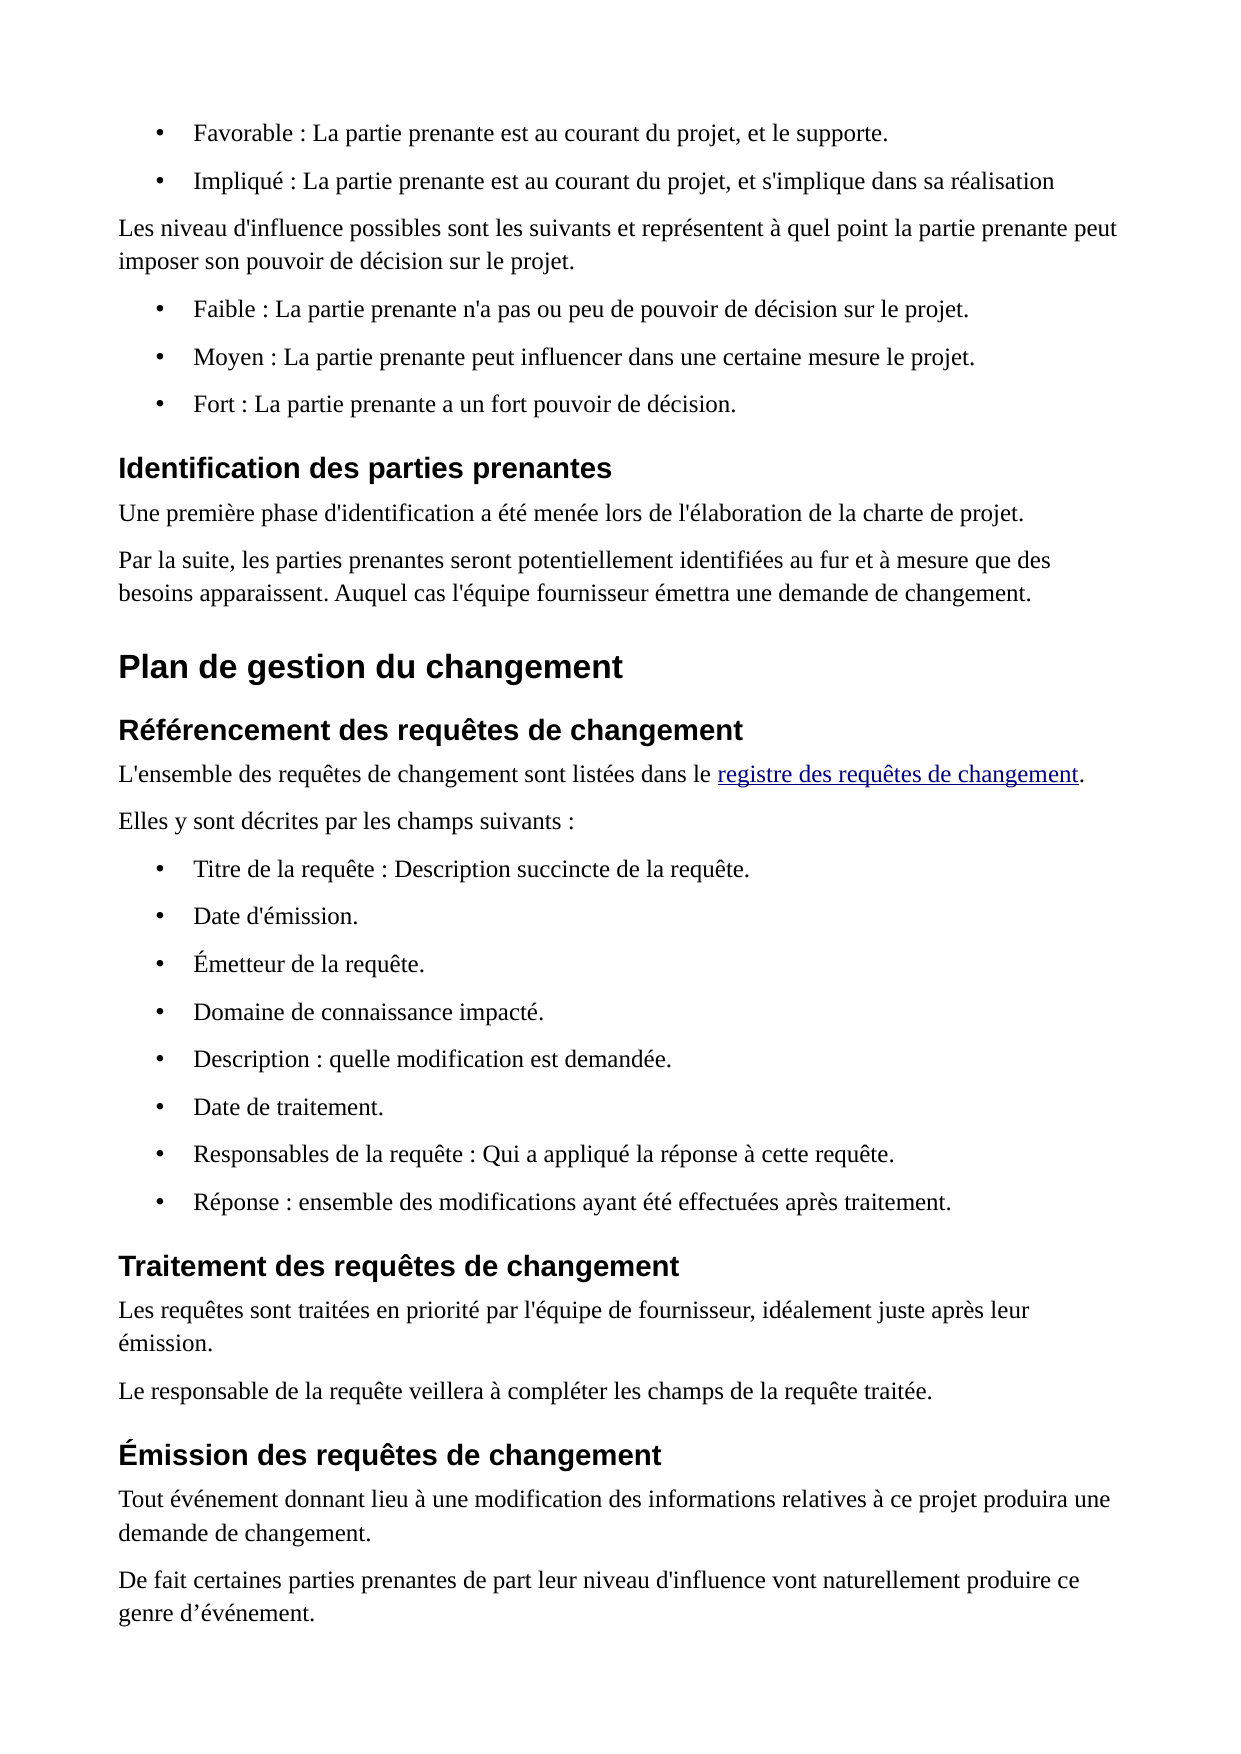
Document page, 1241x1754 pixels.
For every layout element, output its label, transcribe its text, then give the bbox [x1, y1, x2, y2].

subtitle Émission des requêtes de changement [118, 1438, 1122, 1472]
text Elles y sont décrites par les champs suivants : [118, 806, 1122, 835]
text Les requêtes sont traitées en priorité par l'équipe de fournisseur, idéalement juste après leur émission. [118, 1296, 1122, 1357]
list Date de traitement. [156, 1092, 1122, 1121]
subtitle Identification des parties prenantes [118, 451, 1122, 485]
text Le responsable de la requête veillera à compléter les champs de la requête traitée. [118, 1376, 1122, 1405]
list Fort : La partie prenante a un fort pouvoir de décision. [156, 389, 1122, 418]
list Faible : La partie prenante n'a pas ou peu de pouvoir de décision sur le projet. [156, 294, 1122, 323]
subtitle Référencement des requêtes de changement [118, 712, 1122, 746]
list Date d'émission. [156, 901, 1122, 930]
text De fait certaines parties prenantes de part leur niveau d'influence vont naturellement produire ce genre d’événement. [118, 1565, 1122, 1627]
text Les niveau d'influence possibles sont les suivants et représentent à quel point la partie prenante peut imposer son pouvoir de décision sur le projet. [118, 213, 1122, 275]
subtitle Traitement des requêtes de changement [118, 1249, 1122, 1283]
list Domaine de connaissance impacté. [156, 997, 1122, 1025]
list Favorable : La partie prenante est au courant du projet, et le supporte. [156, 118, 1122, 147]
list Titre de la requête : Description succincte de la requête. [156, 854, 1122, 883]
list Impliqué : La partie prenante est au courant du projet, et s'implique dans sa réalisation [156, 166, 1122, 194]
text Tout événement donnant lieu à une modification des informations relatives à ce projet produira une demande de changement. [118, 1484, 1122, 1546]
text Une première phase d'identification a été menée lors de l'élaboration de la charte de projet. [118, 498, 1122, 526]
list Émetteur de la requête. [156, 949, 1122, 978]
list Moyen : La partie prenante peut influencer dans une certaine mesure le projet. [156, 342, 1122, 370]
list Responsables de la requête : Qui a appliqué la réponse à cette requête. [156, 1139, 1122, 1168]
text Par la suite, les parties prenantes seront potentiellement identifiées au fur et à mesure que des besoins apparaissent. Auquel cas l'équipe fournisseur émettra une demande de changement. [118, 545, 1122, 607]
list Description : quelle modification est demandée. [156, 1044, 1122, 1073]
subtitle Plan de gestion du changement [118, 647, 1122, 685]
list Réponse : ensemble des modifications ayant été effectuées après traitement. [156, 1187, 1122, 1216]
text L'ensemble des requêtes de changement sont listées dans le registre des requêtes de changement. [118, 759, 1122, 787]
